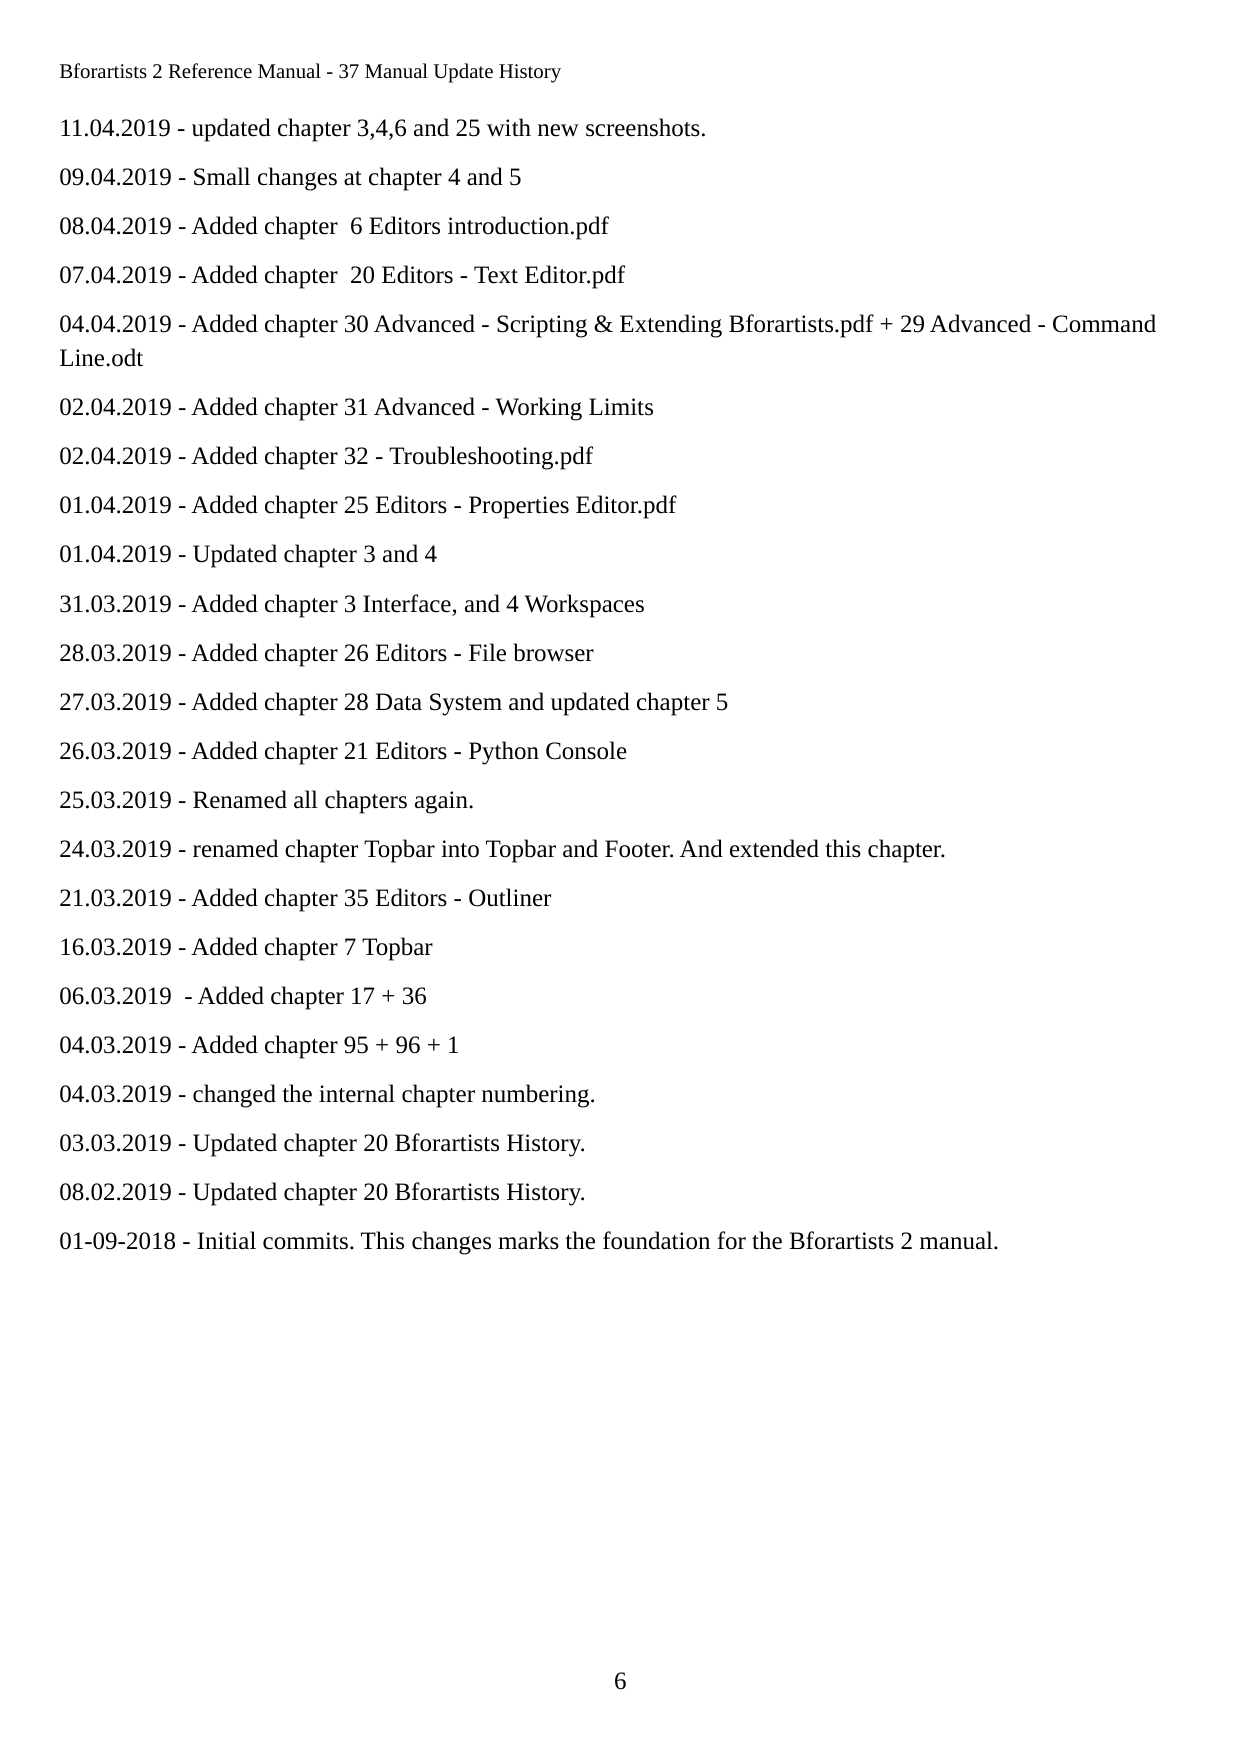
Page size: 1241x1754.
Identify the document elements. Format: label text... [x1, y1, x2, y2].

text 01.04.2019 - Added chapter 25 Editors - Properties Editor.pdf [59, 491, 1181, 519]
text 04.03.2019 - Added chapter 95 + 96 + 1 [59, 1030, 1181, 1059]
text 08.04.2019 - Added chapter 6 Editors introduction.pdf [59, 211, 1181, 239]
text 16.03.2019 - Added chapter 7 Topbar [59, 932, 1181, 961]
text 06.03.2019 - Added chapter 17 + 36 [59, 981, 1181, 1010]
text 26.03.2019 - Added chapter 21 Editors - Python Console [59, 736, 1181, 764]
text 08.02.2019 - Updated chapter 20 Bforartists History. [59, 1177, 1181, 1206]
text 02.04.2019 - Added chapter 32 - Troubleshooting.pdf [59, 441, 1181, 470]
text 27.03.2019 - Added chapter 28 Data System and updated chapter 5 [59, 687, 1181, 716]
text 24.03.2019 - renamed chapter Topbar into Topbar and Footer. And extended this chapter. [59, 834, 1181, 863]
text 09.04.2019 - Small changes at chapter 4 and 5 [59, 162, 1181, 190]
text 25.03.2019 - Renamed all chapters again. [59, 785, 1181, 814]
text 01-09-2018 - Initial commits. This changes marks the foundation for the Bforartists 2 manual. [59, 1226, 1181, 1255]
text 04.03.2019 - changed the internal chapter numbering. [59, 1079, 1181, 1108]
text 31.03.2019 - Added chapter 3 Interface, and 4 Workspaces [59, 589, 1181, 617]
text 01.04.2019 - Updated chapter 3 and 4 [59, 539, 1181, 568]
text 21.03.2019 - Added chapter 35 Editors - Outliner [59, 883, 1181, 912]
text 02.04.2019 - Added chapter 31 Advanced - Working Limits [59, 392, 1181, 421]
text 07.04.2019 - Added chapter 20 Editors - Text Editor.pdf [59, 260, 1181, 288]
text 11.04.2019 - updated chapter 3,4,6 and 25 with new screenshots. [59, 113, 1181, 141]
text 04.04.2019 - Added chapter 30 Advanced - Scripting & Extending Bforartists.pdf + 29 Advanced - Command Line.odt [59, 309, 1181, 372]
text 03.03.2019 - Updated chapter 20 Bforartists History. [59, 1128, 1181, 1157]
text 28.03.2019 - Added chapter 26 Editors - File browser [59, 638, 1181, 666]
